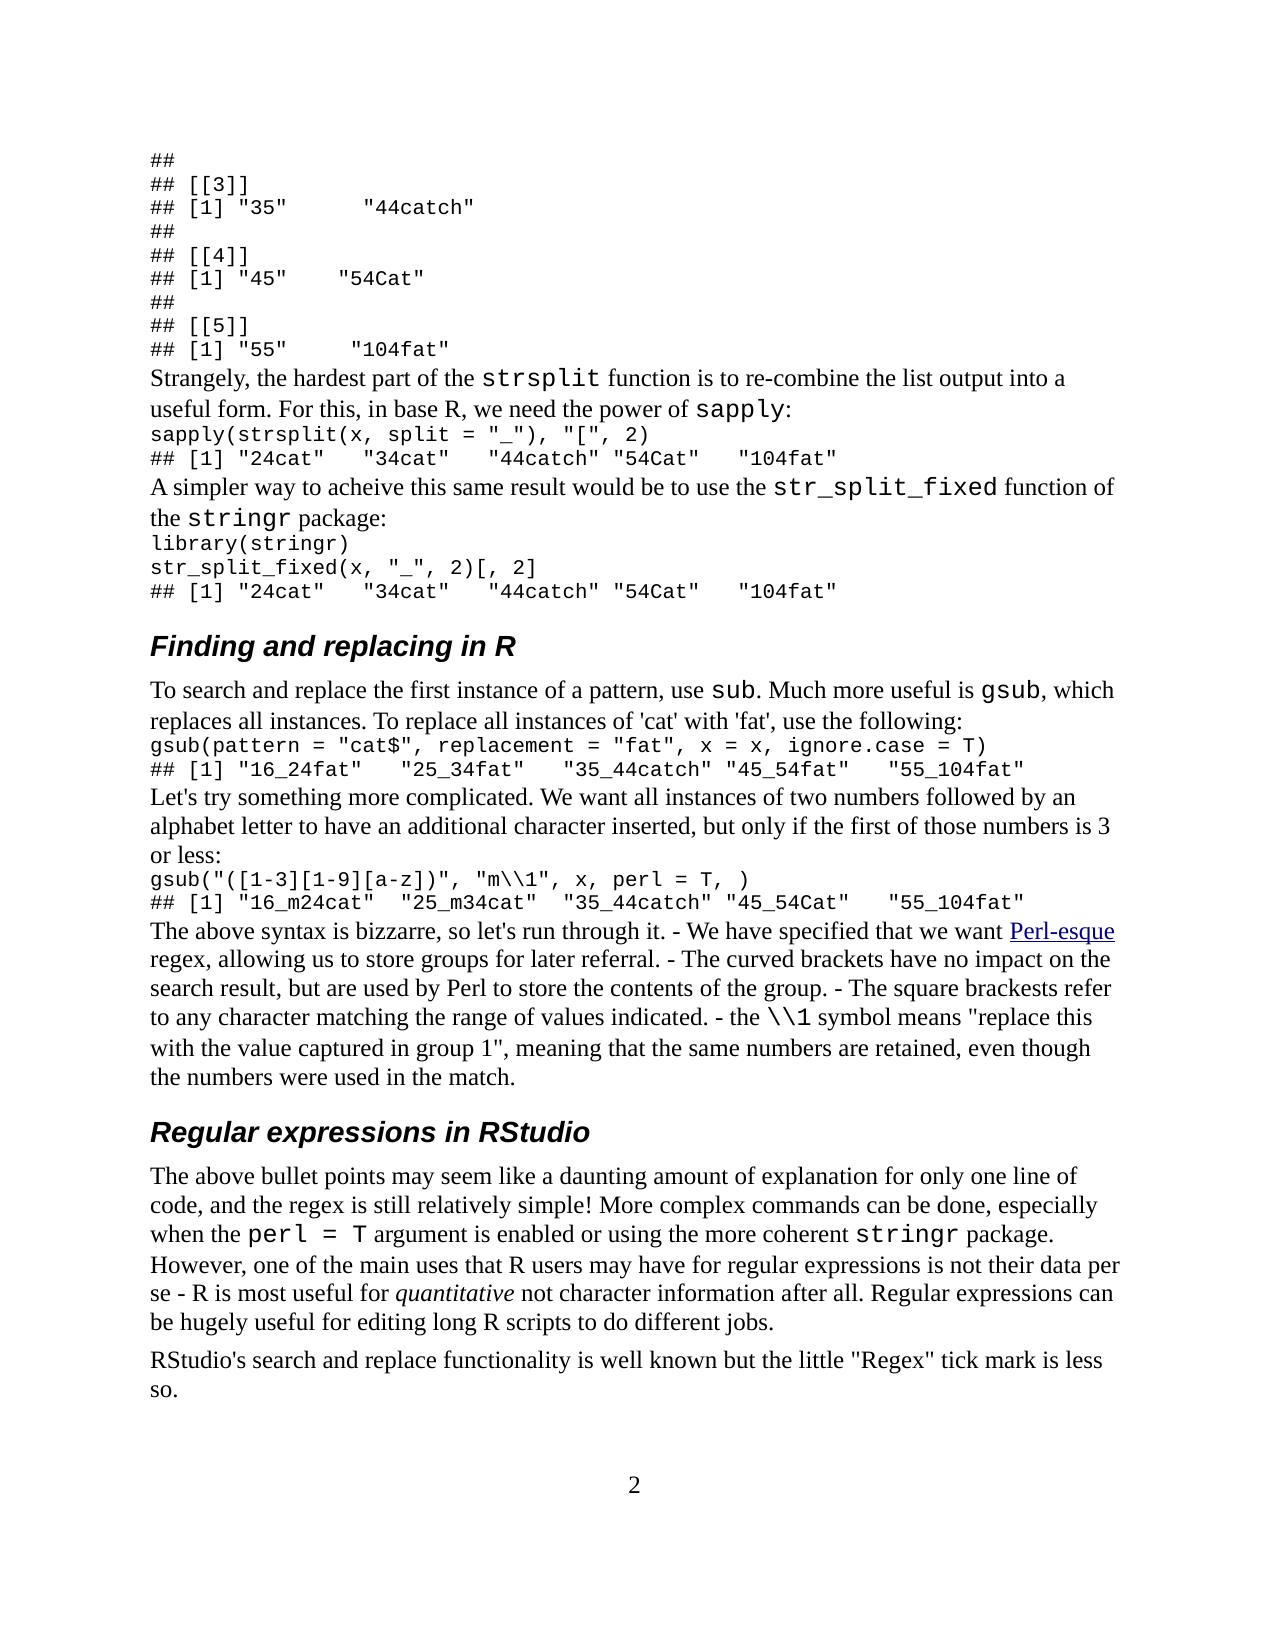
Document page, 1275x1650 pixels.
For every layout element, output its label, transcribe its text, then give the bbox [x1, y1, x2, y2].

text ## [[3]] [150, 174, 1125, 197]
text ## [1] "16_24fat" "25_34fat" "35_44catch" "45_54fat" "55_104fat" [150, 759, 1125, 782]
subtitle Finding and replacing in R [150, 629, 1125, 663]
text ## [150, 292, 1125, 316]
text str_split_fixed(x, "_", 2)[, 2] [150, 557, 1125, 581]
text gsub("([1-3][1-9][a-z])", "m\\1", x, perl = T, ) [150, 868, 1125, 892]
text sapply(strsplit(x, split = "_"), "[", 2) [150, 424, 1125, 448]
text ## [1] "16_m24cat" "25_m34cat" "35_44catch" "45_54Cat" "55_104fat" [150, 892, 1125, 916]
text To search and replace the first instance of a pattern, use sub. Much more useful is gsub, which replaces all instances. To replace all instances of 'cat' with 'fat', use the following: [150, 675, 1125, 735]
text The above bullet points may seem like a daunting amount of explanation for only one line of code, and the regex is still relatively simple! More complex commands can be done, especially when the perl = T argument is enabled or using the more coherent stringr package. However, one of the main uses that R users may have for regular expressions is not their data per se - R is most useful for quantitative not character information after all. Regular expressions can be hugely useful for editing long R scripts to do different jobs. [150, 1161, 1125, 1336]
text ## [[4]] [150, 244, 1125, 268]
text Let's try something more complicated. We want all instances of two numbers followed by an alphabet letter to have an additional character inserted, but only if the first of those numbers is 3 or less: [150, 782, 1125, 868]
text ## [1] "55" "104fat" [150, 339, 1125, 363]
text ## [[5]] [150, 316, 1125, 339]
text ## [1] "45" "54Cat" [150, 268, 1125, 292]
text ## [150, 221, 1125, 244]
text ## [1] "24cat" "34cat" "44catch" "54Cat" "104fat" [150, 448, 1125, 472]
text RStudio's search and replace functionality is well known but the little "Regex" tick mark is less so. [150, 1345, 1125, 1402]
subtitle Regular expressions in RStudio [150, 1115, 1125, 1149]
text library(stringr) [150, 533, 1125, 557]
text ## [1] "24cat" "34cat" "44catch" "54Cat" "104fat" [150, 581, 1125, 604]
text ## [150, 150, 1125, 174]
text The above syntax is bizzarre, so let's run through it. - We have specified that we want Perl-esque regex, allowing us to store groups for later referral. - The curved brackets have no impact on the search result, but are used by Perl to store the contents of the group. - The square brackests refer to any character matching the range of values indicated. - the \\1 symbol means "replace this with the value captured in group 1", meaning that the same numbers are retained, even though the numbers were used in the match. [150, 916, 1125, 1090]
text ## [1] "35" "44catch" [150, 197, 1125, 221]
text Strangely, the hardest part of the strsplit function is to re-combine the list output into a useful form. For this, in base R, we need the power of sapply: [150, 363, 1125, 424]
text A simpler way to acheive this same result would be to use the str_split_fixed function of the stringr package: [150, 472, 1125, 533]
text gsub(pattern = "cat$", replacement = "fat", x = x, ignore.case = T) [150, 735, 1125, 759]
